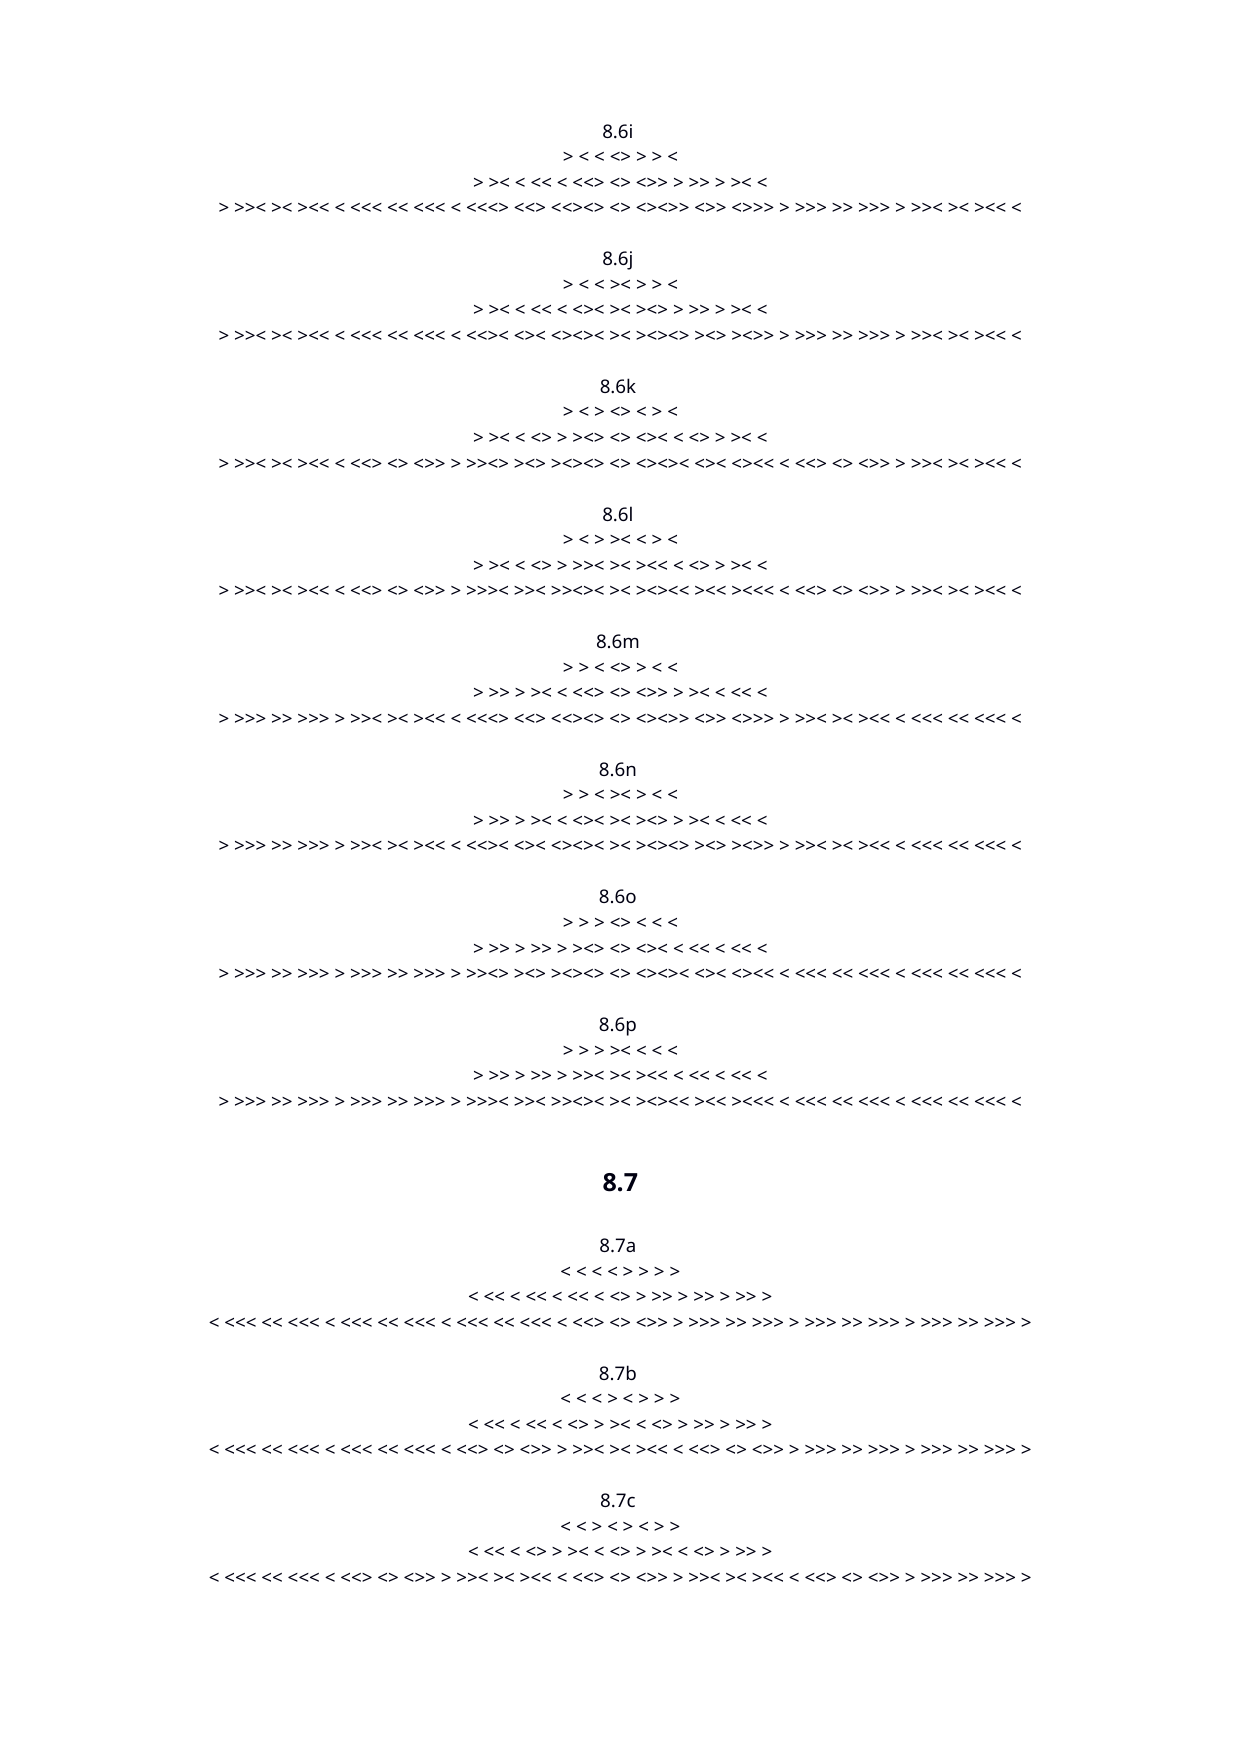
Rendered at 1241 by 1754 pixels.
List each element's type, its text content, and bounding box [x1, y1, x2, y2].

text 8.6p [118, 1011, 1122, 1037]
text 8.6i [118, 118, 1122, 144]
text > >>> >> >>> > >>< >< ><< < <<>< <>< <><>< >< ><><> ><> ><>> > >>< >< ><< < <<< << <<< < [118, 833, 1122, 858]
text > < > <> < > < [118, 399, 1122, 424]
text 8.7 [118, 1164, 1122, 1198]
text 8.6n [118, 756, 1122, 782]
text < < < > < > > > [118, 1386, 1122, 1411]
text < < < < > > > > [118, 1258, 1122, 1284]
text > >>< >< ><< < <<< << <<< < <<>< <>< <><>< >< ><><> ><> ><>> > >>> >> >>> > >>< >< ><< < [118, 322, 1122, 348]
text > >>> >> >>> > >>> >> >>> > >>>< >>< >><>< >< ><><< ><< ><<< < <<< << <<< < <<< << <<< < [118, 1088, 1122, 1113]
text 8.7a [118, 1233, 1122, 1258]
text < <<< << <<< < <<> <> <>> > >>< >< ><< < <<> <> <>> > >>< >< ><< < <<> <> <>> > >>> >> >>> > [118, 1564, 1122, 1590]
text > < < >< > > < [118, 271, 1122, 297]
text < < > < > < > > [118, 1513, 1122, 1539]
text < << < << < <> > >< < <> > >> > >> > [118, 1411, 1122, 1437]
text < << < <> > >< < <> > >< < <> > >> > [118, 1539, 1122, 1564]
text > > < >< > < < [118, 782, 1122, 807]
text > >>< >< ><< < <<> <> <>> > >>>< >>< >><>< >< ><><< ><< ><<< < <<> <> <>> > >>< >< ><< < [118, 577, 1122, 603]
text 8.6j [118, 246, 1122, 271]
text > >> > >> > ><> <> <>< < << < << < [118, 935, 1122, 960]
text > < > >< < > < [118, 526, 1122, 552]
text > >> > >< < <>< >< ><> > >< < << < [118, 807, 1122, 833]
text > >< < << < <>< >< ><> > >> > >< < [118, 297, 1122, 322]
text > >< < <> > ><> <> <>< < <> > >< < [118, 424, 1122, 450]
text < <<< << <<< < <<< << <<< < <<< << <<< < <<> <> <>> > >>> >> >>> > >>> >> >>> > >>> >> >>> > [118, 1309, 1122, 1335]
text < << < << < << < <> > >> > >> > >> > [118, 1284, 1122, 1309]
text > > < <> > < < [118, 654, 1122, 679]
text > >>< >< ><< < <<> <> <>> > >><> ><> ><><> <> <><>< <>< <><< < <<> <> <>> > >>< >< ><< < [118, 450, 1122, 475]
text 8.7c [118, 1488, 1122, 1513]
text > > > <> < < < [118, 909, 1122, 935]
text > >>> >> >>> > >>< >< ><< < <<<> <<> <<><> <> <><>> <>> <>>> > >>< >< ><< < <<< << <<< < [118, 705, 1122, 731]
text < <<< << <<< < <<< << <<< < <<> <> <>> > >>< >< ><< < <<> <> <>> > >>> >> >>> > >>> >> >>> > [118, 1437, 1122, 1462]
text 8.6l [118, 501, 1122, 526]
text > >>> >> >>> > >>> >> >>> > >><> ><> ><><> <> <><>< <>< <><< < <<< << <<< < <<< << <<< < [118, 960, 1122, 986]
text > >>< >< ><< < <<< << <<< < <<<> <<> <<><> <> <><>> <>> <>>> > >>> >> >>> > >>< >< ><< < [118, 195, 1122, 220]
text > > > >< < < < [118, 1037, 1122, 1062]
text > >> > >< < <<> <> <>> > >< < << < [118, 679, 1122, 705]
text > >> > >> > >>< >< ><< < << < << < [118, 1062, 1122, 1088]
text 8.6k [118, 373, 1122, 399]
text 8.6m [118, 628, 1122, 654]
text > < < <> > > < [118, 144, 1122, 169]
text > >< < << < <<> <> <>> > >> > >< < [118, 169, 1122, 195]
text 8.7b [118, 1360, 1122, 1386]
text > >< < <> > >>< >< ><< < <> > >< < [118, 552, 1122, 577]
text 8.6o [118, 884, 1122, 909]
